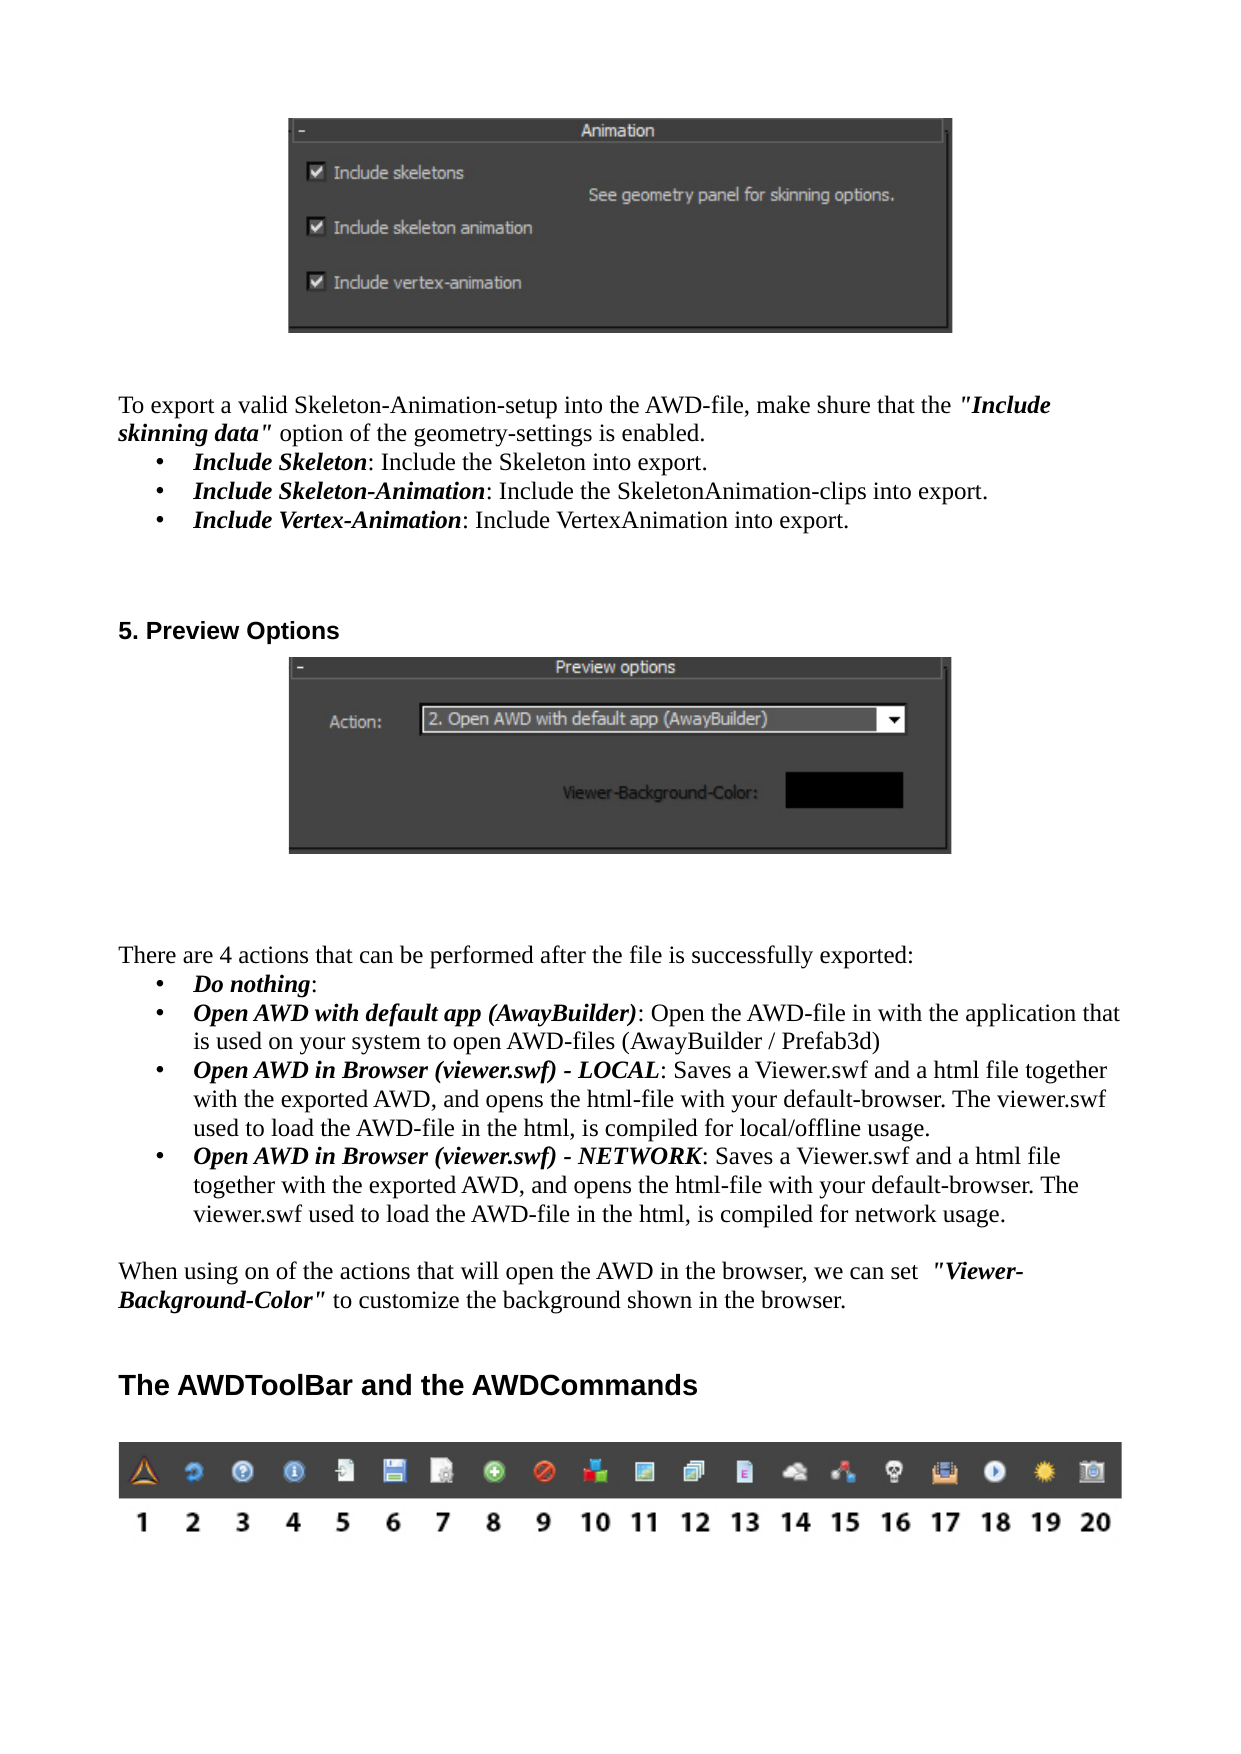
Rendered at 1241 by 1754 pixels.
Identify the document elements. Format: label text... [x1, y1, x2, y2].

list Do nothing: [156, 969, 1122, 998]
list Include Skeleton-Animation: Include the SkeletonAnimation-clips into export. [156, 476, 1122, 505]
list Open AWD in Browser (viewer.swf) - NETWORK: Saves a Viewer.swf and a html file together with the exported AWD, and opens the html-file with your default-browser. The viewer.swf used to load the AWD-file in the html, is compiled for network usage. [156, 1141, 1122, 1228]
picture [288, 657, 952, 854]
text To export a valid Skeleton-Animation-setup into the AWD-file, make shure that the "Include skinning data" option of the geometry-settings is enabled. [118, 390, 1122, 447]
text There are 4 actions that can be performed after the file is successfully exported: [118, 940, 1122, 969]
subtitle The AWDToolBar and the AWDCommands [118, 1368, 1122, 1401]
text When using on of the actions that will open the AWD in the browser, we can set "Viewer-Background-Color" to customize the background shown in the browser. [118, 1256, 1122, 1314]
picture [288, 118, 953, 333]
list Open AWD with default app (AwayBuilder): Open the AWD-file in with the application that is used on your system to open AWD-files (AwayBuilder / Prefab3d) [156, 998, 1122, 1055]
subtitle 5. Preview Options [118, 616, 1122, 644]
list Open AWD in Browser (viewer.swf) - LOCAL: Saves a Viewer.swf and a html file together with the exported AWD, and opens the html-file with your default-browser. The viewer.swf used to load the AWD-file in the html, is compiled for local/offline usage. [156, 1055, 1122, 1141]
picture [118, 1442, 1122, 1568]
list Include Skeleton: Include the Skeleton into export. [156, 447, 1122, 476]
list Include Vertex-Animation: Include VertexAnimation into export. [156, 505, 1122, 533]
